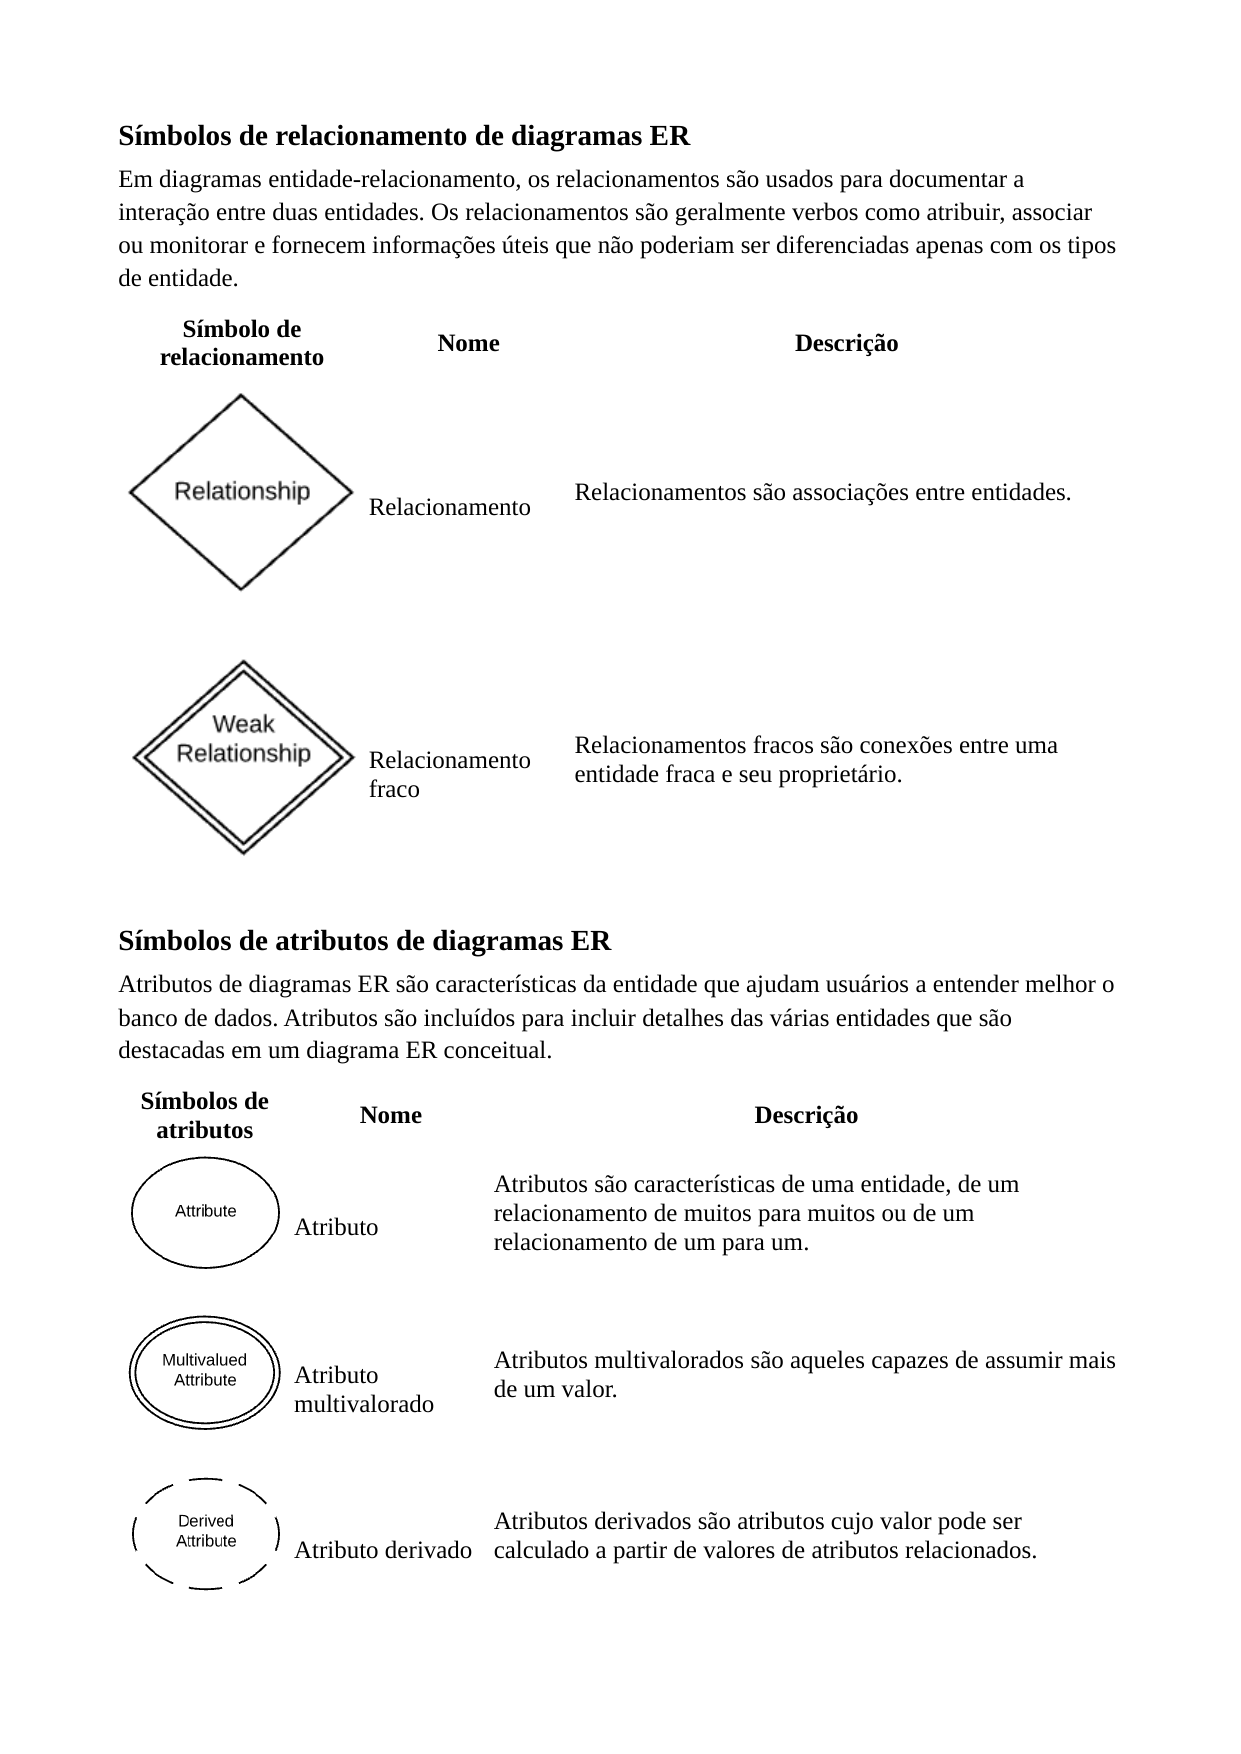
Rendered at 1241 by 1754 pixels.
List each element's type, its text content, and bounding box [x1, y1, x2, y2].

subtitle Símbolos de relacionamento de diagramas ER [118, 118, 1122, 152]
table_header Nome [291, 1083, 491, 1147]
table_cell Atributos derivados são atributos cujo valor pode ser calculado a partir de valores de atributos relacionados. [491, 1470, 1122, 1630]
table_cell Atributo derivado [291, 1470, 491, 1630]
table_cell Relacionamento fraco [366, 639, 571, 909]
table_cell [118, 374, 366, 638]
table_cell [118, 1470, 291, 1630]
picture [121, 1149, 288, 1276]
table_cell Relacionamentos são associações entre entidades. [571, 374, 1122, 638]
table_cell [118, 1147, 291, 1307]
table_header Nome [366, 311, 571, 374]
table_cell Atributos multivalorados são aqueles capazes de assumir mais de um valor. [491, 1307, 1122, 1470]
table_cell Relacionamentos fracos são conexões entre uma entidade fraca e seu proprietário. [571, 639, 1122, 909]
table_cell Atributos são características de uma entidade, de um relacionamento de muitos para muitos ou de um relacionamento de um para um. [491, 1147, 1122, 1307]
picture [121, 1310, 288, 1439]
picture [121, 377, 363, 607]
table_header Descrição [491, 1083, 1122, 1147]
table_cell Relacionamento [366, 374, 571, 638]
table_cell [118, 1307, 291, 1470]
table_header Descrição [571, 311, 1122, 374]
subtitle Símbolos de atributos de diagramas ER [118, 923, 1122, 957]
text Em diagramas entidade-relacionamento, os relacionamentos são usados para documentar a interação entre duas entidades. Os relacionamentos são geralmente verbos como atribuir, associar ou monitorar e fornecem informações úteis que não poderiam ser diferenciadas apenas com os tipos de entidade. [118, 164, 1122, 292]
table_cell Atributo multivalorado [291, 1307, 491, 1470]
table_cell [118, 639, 366, 909]
table_cell Atributo [291, 1147, 491, 1307]
picture [121, 1472, 288, 1599]
table_header Símbolos de atributos [118, 1083, 291, 1147]
text Atributos de diagramas ER são características da entidade que ajudam usuários a entender melhor o banco de dados. Atributos são incluídos para incluir detalhes das várias entidades que são destacadas em um diagrama ER conceitual. [118, 969, 1122, 1064]
picture [121, 641, 363, 878]
table_header Símbolo de relacionamento [118, 311, 366, 374]
